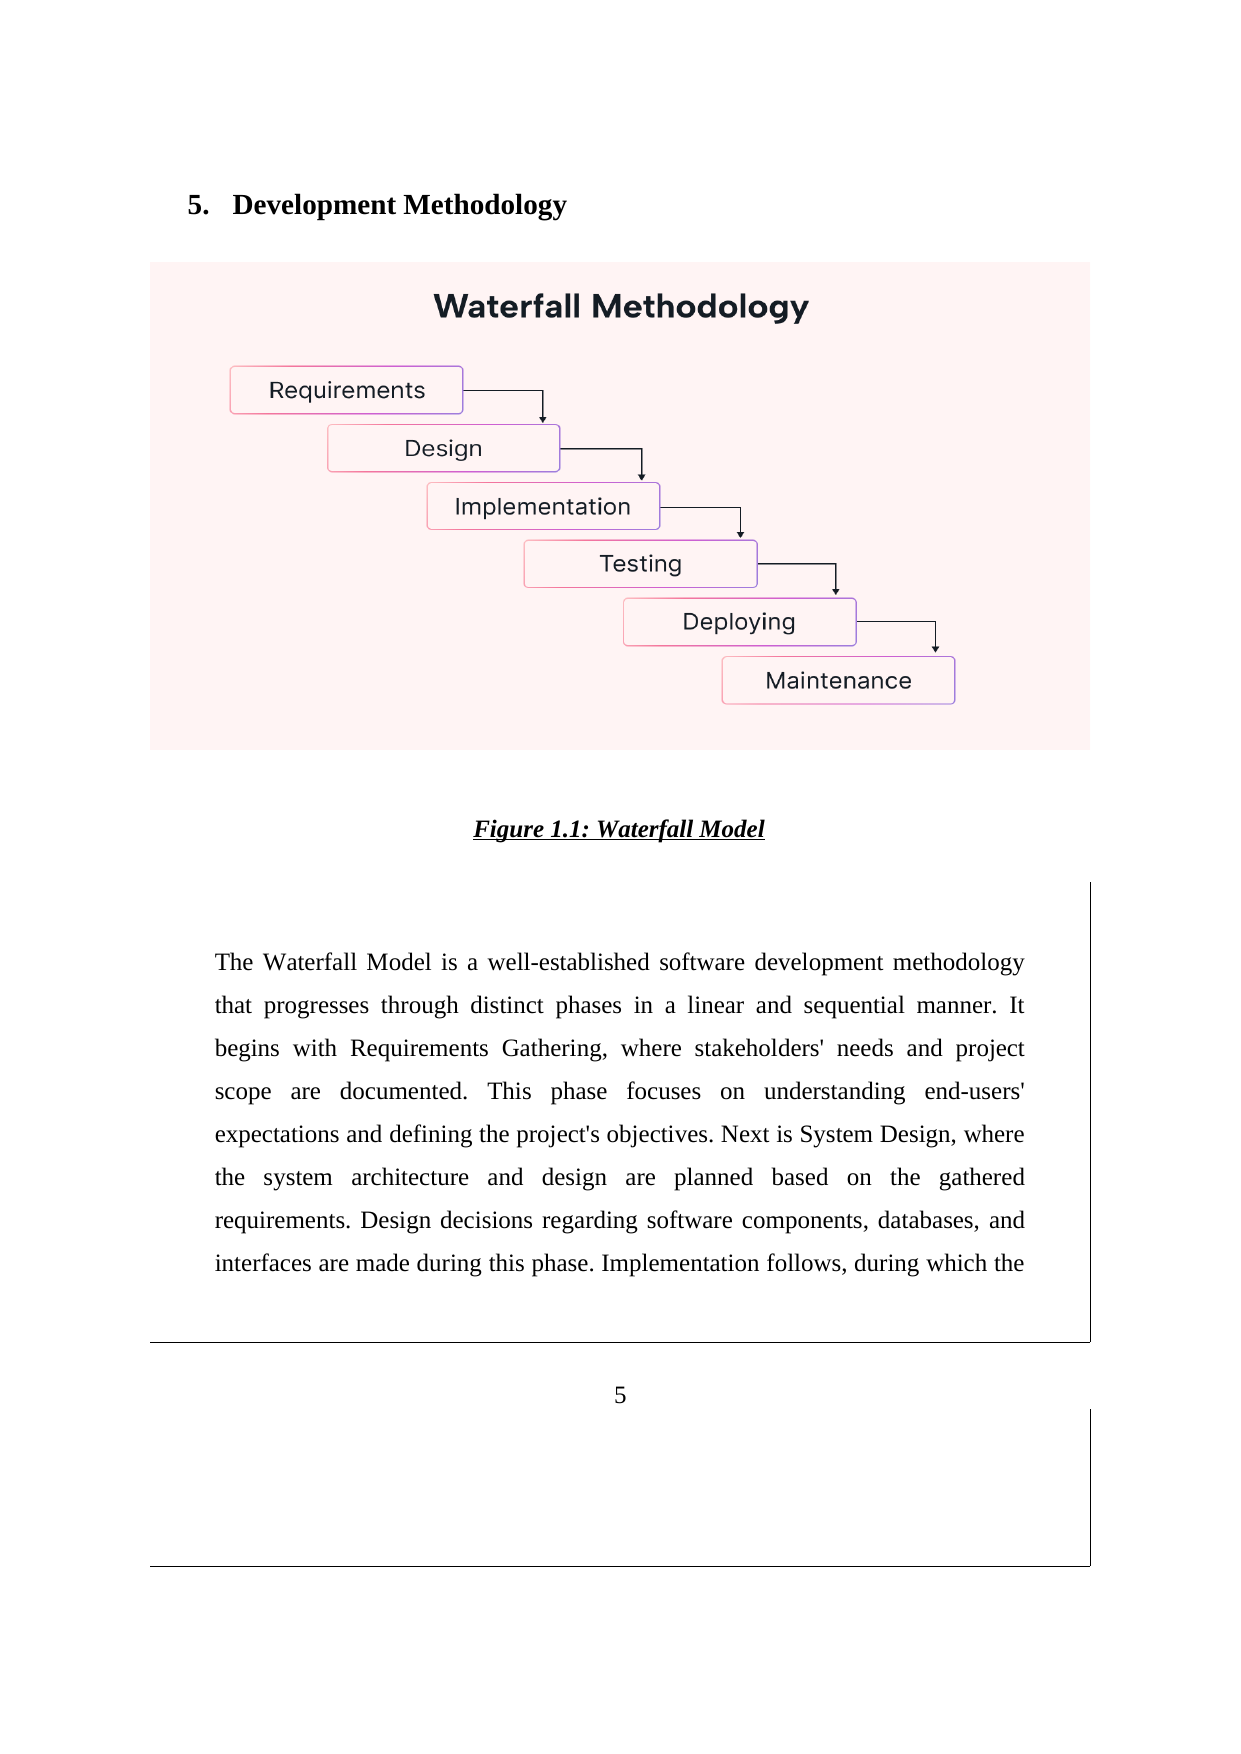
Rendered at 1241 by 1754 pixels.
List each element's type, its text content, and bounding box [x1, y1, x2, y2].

text The Waterfall Model is a well-established software development methodology that progresses through distinct phases in a linear and sequential manner. It begins with Requirements Gathering, where stakeholders' needs and project scope are documented. This phase focuses on understanding end-users' expectations and defining the project's objectives. Next is System Design, where the system architecture and design are planned based on the gathered requirements. Design decisions regarding software components, databases, and interfaces are made during this phase. Implementation follows, during which the [150, 882, 1090, 1342]
subtitle Development Methodology [187, 187, 1090, 221]
text Figure 1.1: Waterfall Model [150, 814, 1090, 843]
